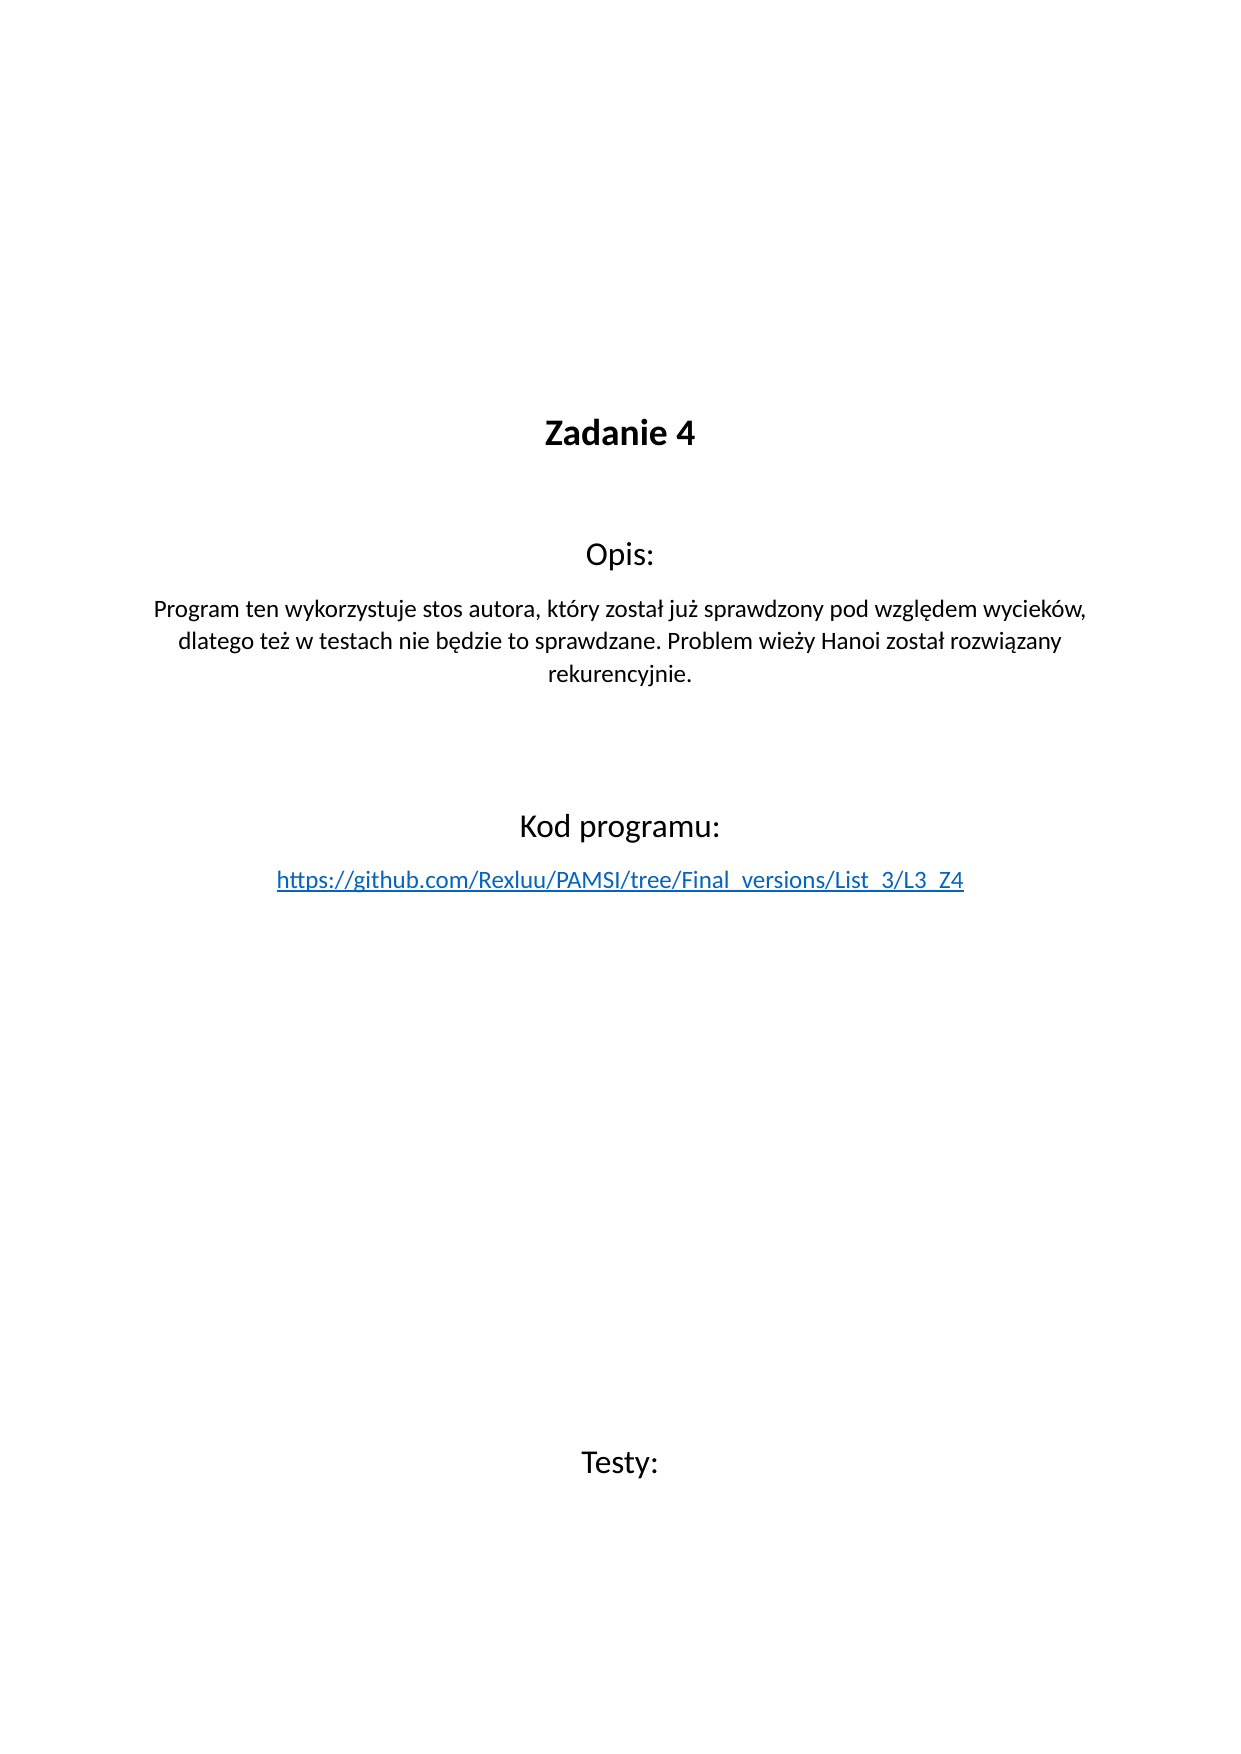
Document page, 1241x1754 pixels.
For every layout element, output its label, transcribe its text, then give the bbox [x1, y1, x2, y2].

text Testy: [148, 1441, 1093, 1481]
text Opis: [148, 533, 1093, 574]
text Program ten wykorzystuje stos autora, który został już sprawdzony pod względem wycieków, dlatego też w testach nie będzie to sprawdzane. Problem wieży Hanoi został rozwiązany rekurencyjnie. [148, 593, 1093, 688]
text https://github.com/Rexluu/PAMSI/tree/Final_versions/List_3/L3_Z4 [148, 864, 1093, 895]
text Kod programu: [148, 805, 1093, 845]
text Zadanie 4 [148, 408, 1093, 454]
